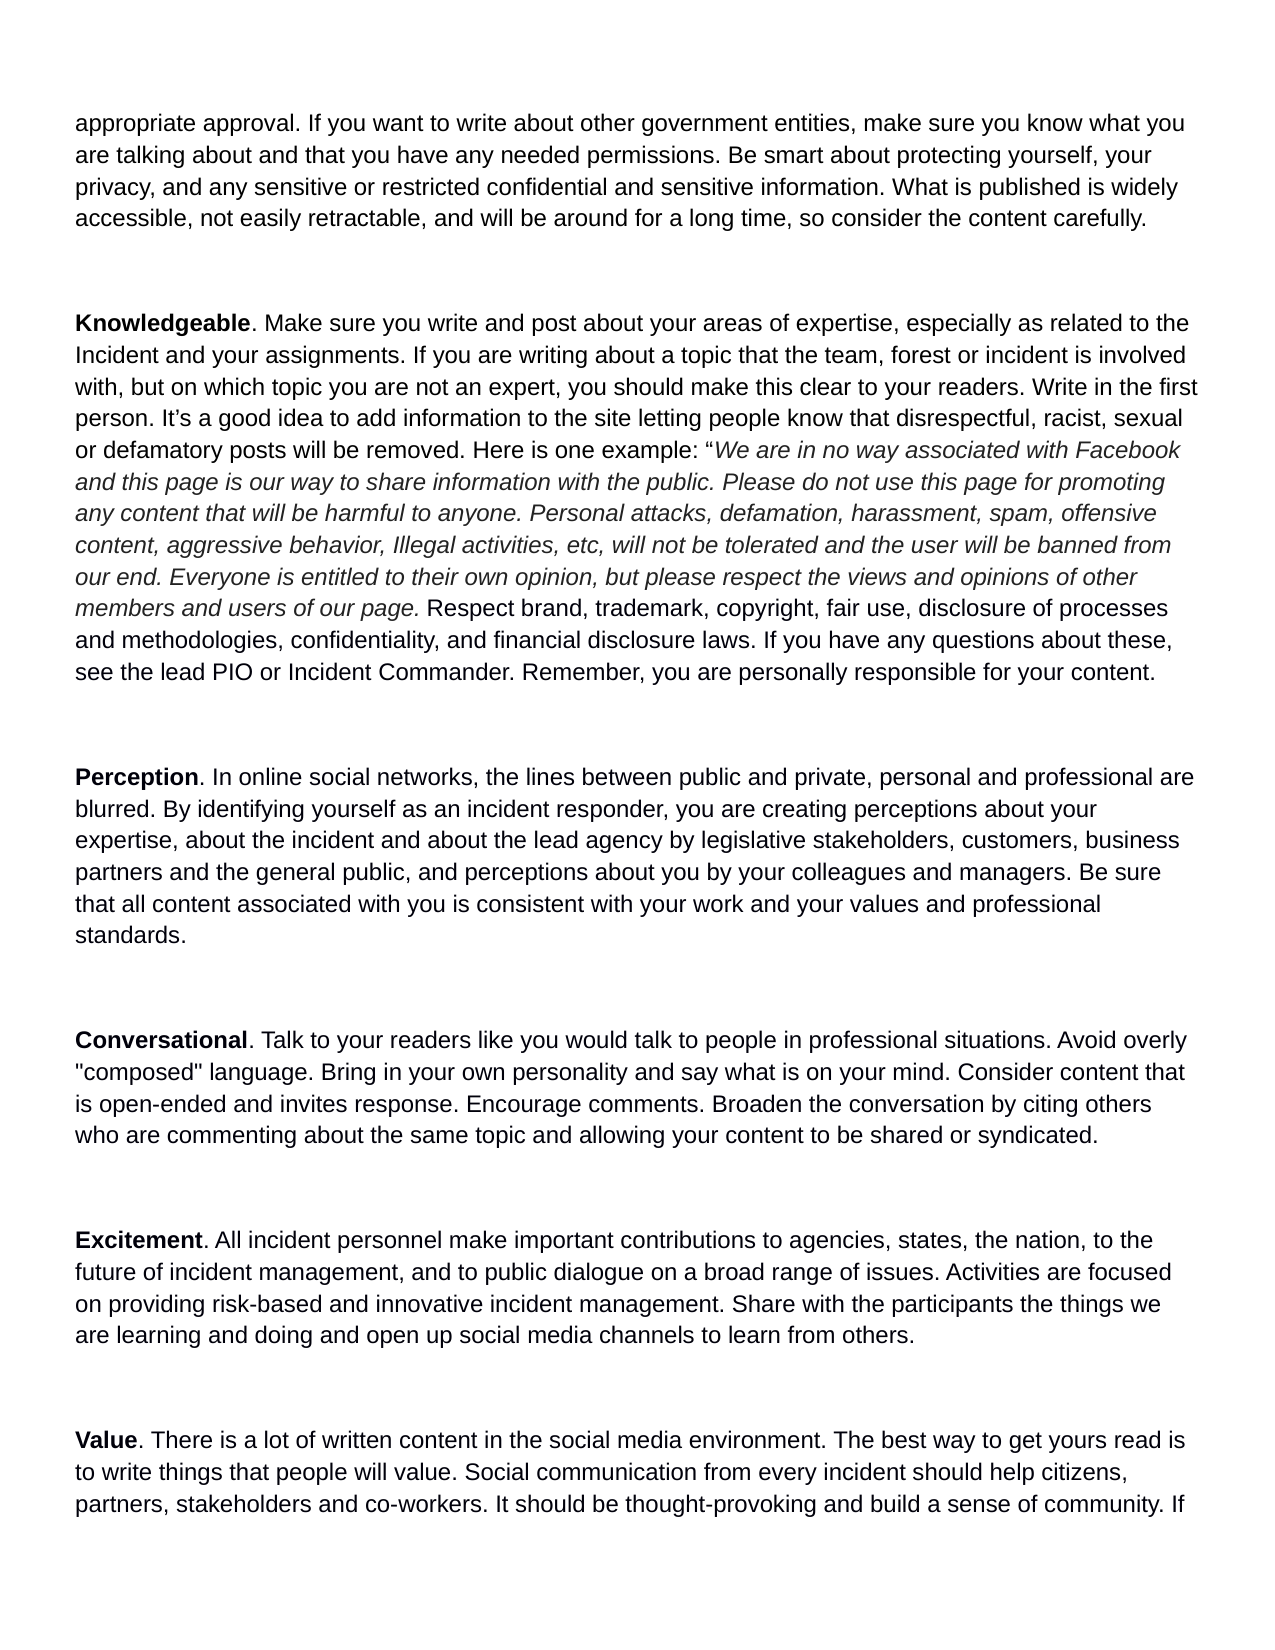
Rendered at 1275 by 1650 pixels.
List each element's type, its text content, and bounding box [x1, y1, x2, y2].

text Knowledgeable. Make sure you write and post about your areas of expertise, especially as related to the Incident and your assignments. If you are writing about a topic that the team, forest or incident is involved with, but on which topic you are not an expert, you should make this clear to your readers. Write in the first person. It’s a good idea to add information to the site letting people know that disrespectful, racist, sexual or defamatory posts will be removed. Here is one example: “We are in no way associated with Facebook and this page is our way to share information with the public. Please do not use this page for promoting any content that will be harmful to anyone. Personal attacks, defamation, harassment, spam, offensive content, aggressive behavior, Illegal activities, etc, will not be tolerated and the user will be banned from our end. Everyone is entitled to their own opinion, but please respect the views and opinions of other members and users of our page. Respect brand, trademark, copyright, fair use, disclosure of processes and methodologies, confidentiality, and financial disclosure laws. If you have any questions about these, see the lead PIO or Incident Commander. Remember, you are personally responsible for your content. [75, 309, 1200, 686]
text Perception. In online social networks, the lines between public and private, personal and professional are blurred. By identifying yourself as an incident responder, you are creating perceptions about your expertise, about the incident and about the lead agency by legislative stakeholders, customers, business partners and the general public, and perceptions about you by your colleagues and managers. Be sure that all content associated with you is consistent with your work and your values and professional standards. [75, 763, 1200, 949]
text Value. There is a lot of written content in the social media environment. The best way to get yours read is to write things that people will value. Social communication from every incident should help citizens, partners, stakeholders and co-workers. It should be thought-provoking and build a sense of community. If [75, 1426, 1200, 1517]
text appropriate approval. If you want to write about other government entities, make sure you know what you are talking about and that you have any needed permissions. Be smart about protecting yourself, your privacy, and any sensitive or restricted confidential and sensitive information. What is published is widely accessible, not easily retractable, and will be around for a long time, so consider the content carefully. [75, 109, 1200, 232]
text Excitement. All incident personnel make important contributions to agencies, states, the nation, to the future of incident management, and to public dialogue on a broad range of issues. Activities are focused on providing risk-based and innovative incident management. Share with the participants the things we are learning and doing and open up social media channels to learn from others. [75, 1226, 1200, 1349]
text Conversational. Talk to your readers like you would talk to people in professional situations. Avoid overly "composed" language. Bring in your own personality and say what is on your mind. Consider content that is open-ended and invites response. Encourage comments. Broaden the conversation by citing others who are commenting about the same topic and allowing your content to be shared or syndicated. [75, 1026, 1200, 1149]
